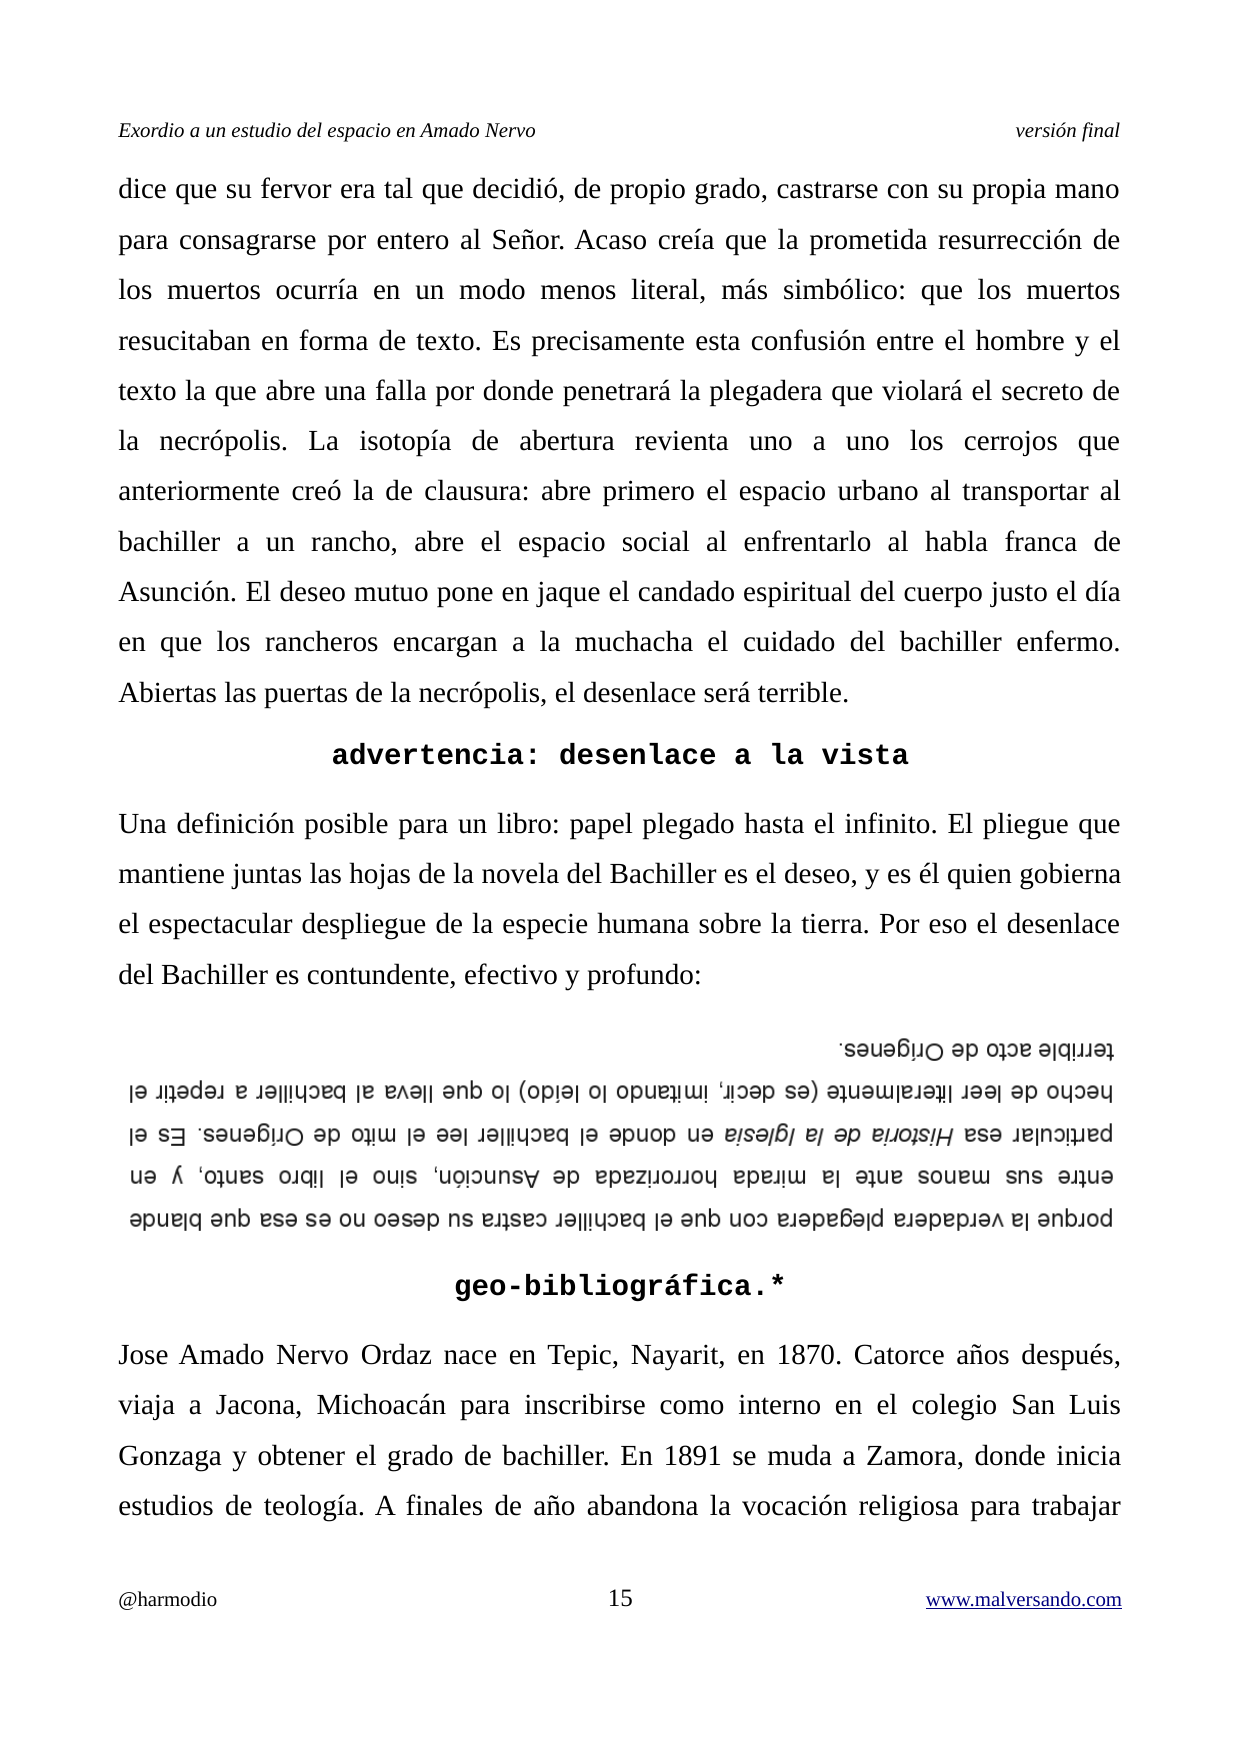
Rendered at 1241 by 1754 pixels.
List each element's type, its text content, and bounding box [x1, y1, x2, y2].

text Jose Amado Nervo Ordaz nace en Tepic, Nayarit, en 1870. Catorce años después, viaja a Jacona, Michoacán para inscribirse como interno en el colegio San Luis Gonzaga y obtener el grado de bachiller. En 1891 se muda a Zamora, donde inicia estudios de teología. A finales de año abandona la vocación religiosa para trabajar [118, 1337, 1122, 1522]
text advertencia: desenlace a la vista [118, 740, 1122, 773]
text Una definición posible para un libro: papel plegado hasta el infinito. El pliegue que mantiene juntas las hojas de la novela del Bachiller es el deseo, y es él quien gobierna el espectacular despliegue de la especie humana sobre la tierra. Por eso el desenlace del Bachiller es contundente, efectivo y profundo: [118, 806, 1122, 990]
text geo-bibliográfica.* [118, 1271, 1122, 1304]
text dice que su fervor era tal que decidió, de propio grado, castrarse con su propia mano para consagrarse por entero al Señor. Acaso creía que la prometida resurrección de los muertos ocurría en un modo menos literal, más simbólico: que los muertos resucitaban en forma de texto. Es precisamente esta confusión entre el hombre y el texto la que abre una falla por donde penetrará la plegadera que violará el secreto de la necrópolis. La isotopía de abertura revienta uno a uno los cerrojos que anteriormente creó la de clausura: abre primero el espacio urbano al transportar al bachiller a un rancho, abre el espacio social al enfrentarlo al habla franca de Asunción. El deseo mutuo pone en jaque el candado espiritual del cuerpo justo el día en que los rancheros encargan a la muchacha el cuidado del bachiller enfermo. Abiertas las puertas de la necrópolis, el desenlace será terrible. [118, 172, 1122, 708]
picture [118, 1023, 1122, 1238]
